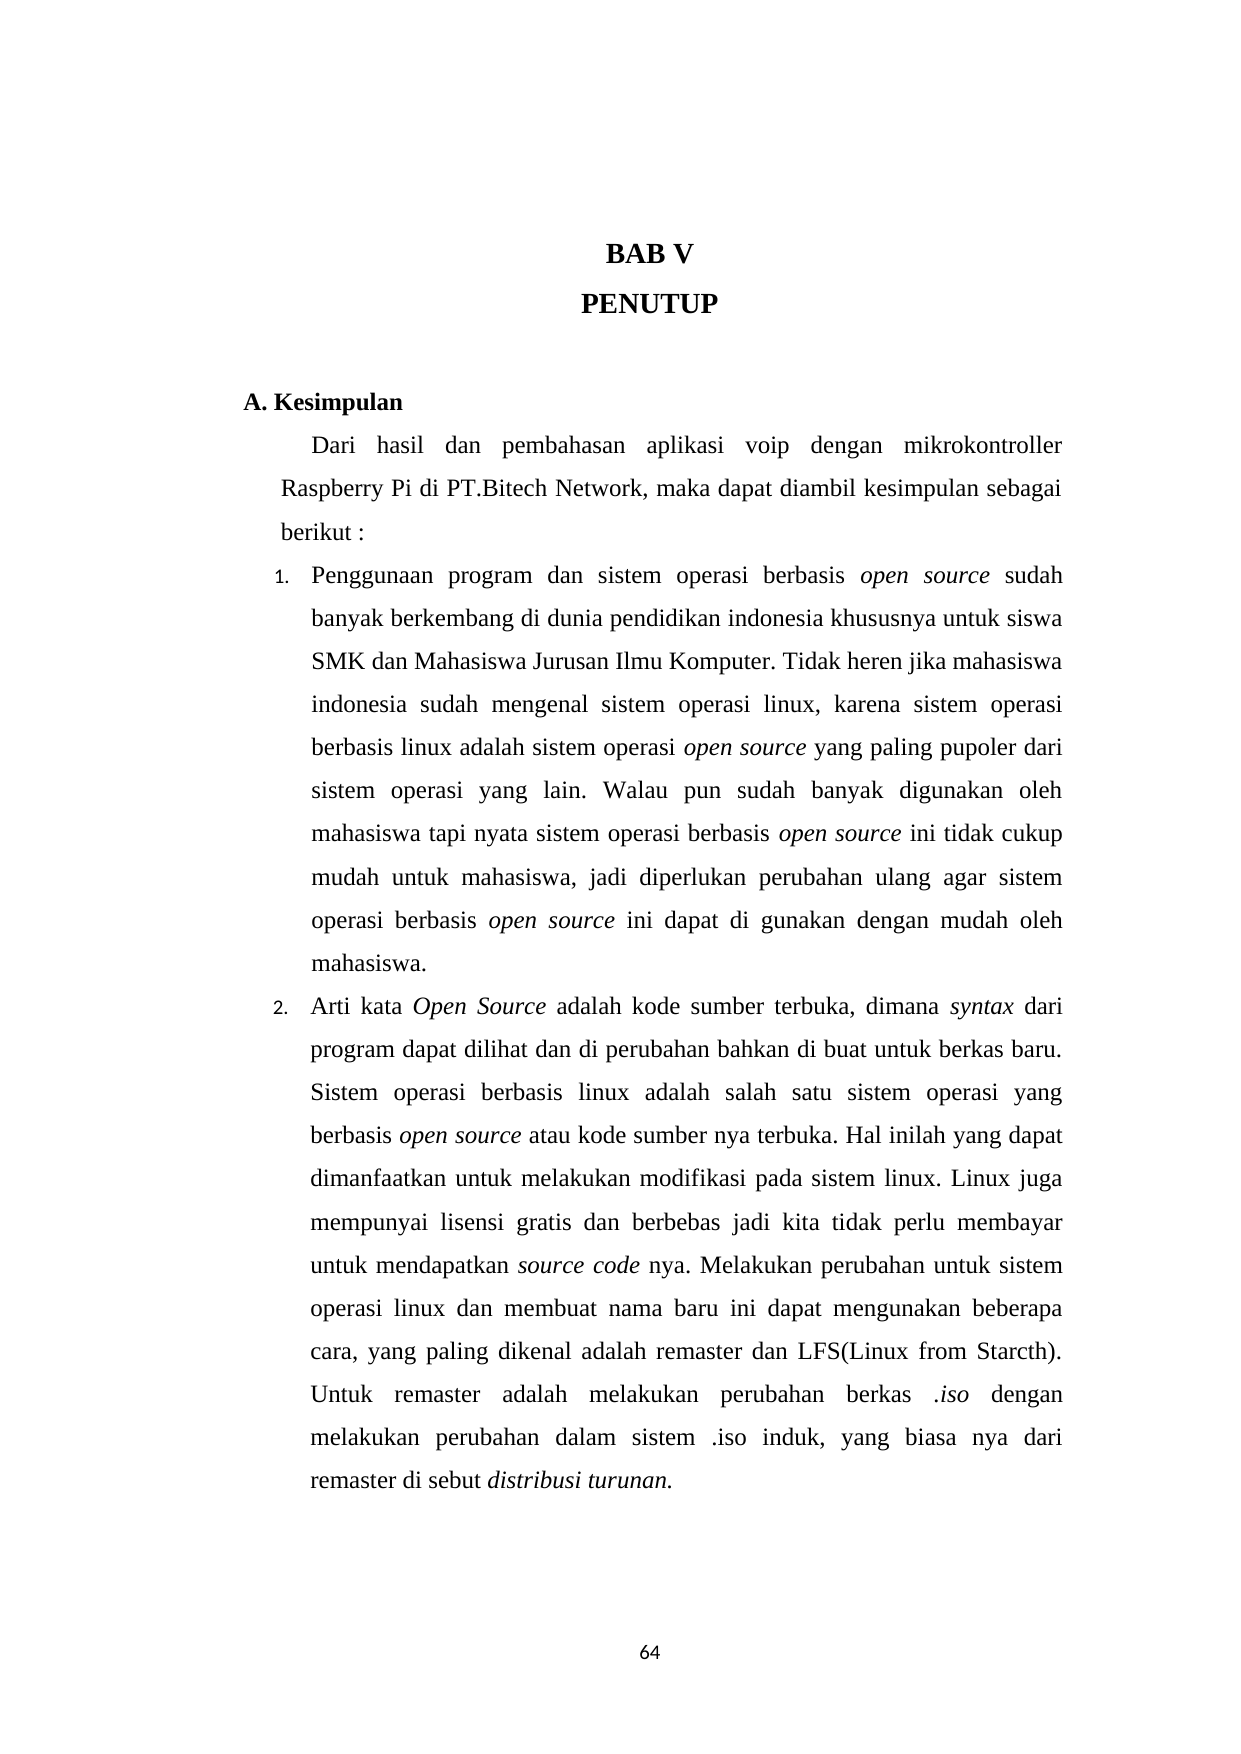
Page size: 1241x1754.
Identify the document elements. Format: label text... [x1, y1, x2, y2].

subtitle BAB V [236, 236, 1063, 270]
list Kesimpulan [243, 387, 1063, 416]
text Dari hasil dan pembahasan aplikasi voip dengan mikrokontroller Raspberry Pi di PT.Bitech Network, maka dapat diambil kesimpulan sebagai berikut : [281, 430, 1063, 545]
list Penggunaan program dan sistem operasi berbasis open source sudah banyak berkembang di dunia pendidikan indonesia khususnya untuk siswa SMK dan Mahasiswa Jurusan Ilmu Komputer. Tidak heren jika mahasiswa indonesia sudah mengenal sistem operasi linux, karena sistem operasi berbasis linux adalah sistem operasi open source yang paling pupoler dari sistem operasi yang lain. Walau pun sudah banyak digunakan oleh mahasiswa tapi nyata sistem operasi berbasis open source ini tidak cukup mudah untuk mahasiswa, jadi diperlukan perubahan ulang agar sistem operasi berbasis open source ini dapat di gunakan dengan mudah oleh mahasiswa. [274, 560, 1063, 977]
list Arti kata Open Source adalah kode sumber terbuka, dimana syntax dari program dapat dilihat dan di perubahan bahkan di buat untuk berkas baru. Sistem operasi berbasis linux adalah salah satu sistem operasi yang berbasis open source atau kode sumber nya terbuka. Hal inilah yang dapat dimanfaatkan untuk melakukan modifikasi pada sistem linux. Linux juga mempunyai lisensi gratis dan berbebas jadi kita tidak perlu membayar untuk mendapatkan source code nya. Melakukan perubahan untuk sistem operasi linux dan membuat nama baru ini dapat mengunakan beberapa cara, yang paling dikenal adalah remaster dan LFS(Linux from Starcth). Untuk remaster adalah melakukan perubahan berkas .iso dengan melakukan perubahan dalam sistem .iso induk, yang biasa nya dari remaster di sebut distribusi turunan. [273, 991, 1063, 1494]
subtitle PENUTUP [236, 287, 1063, 320]
